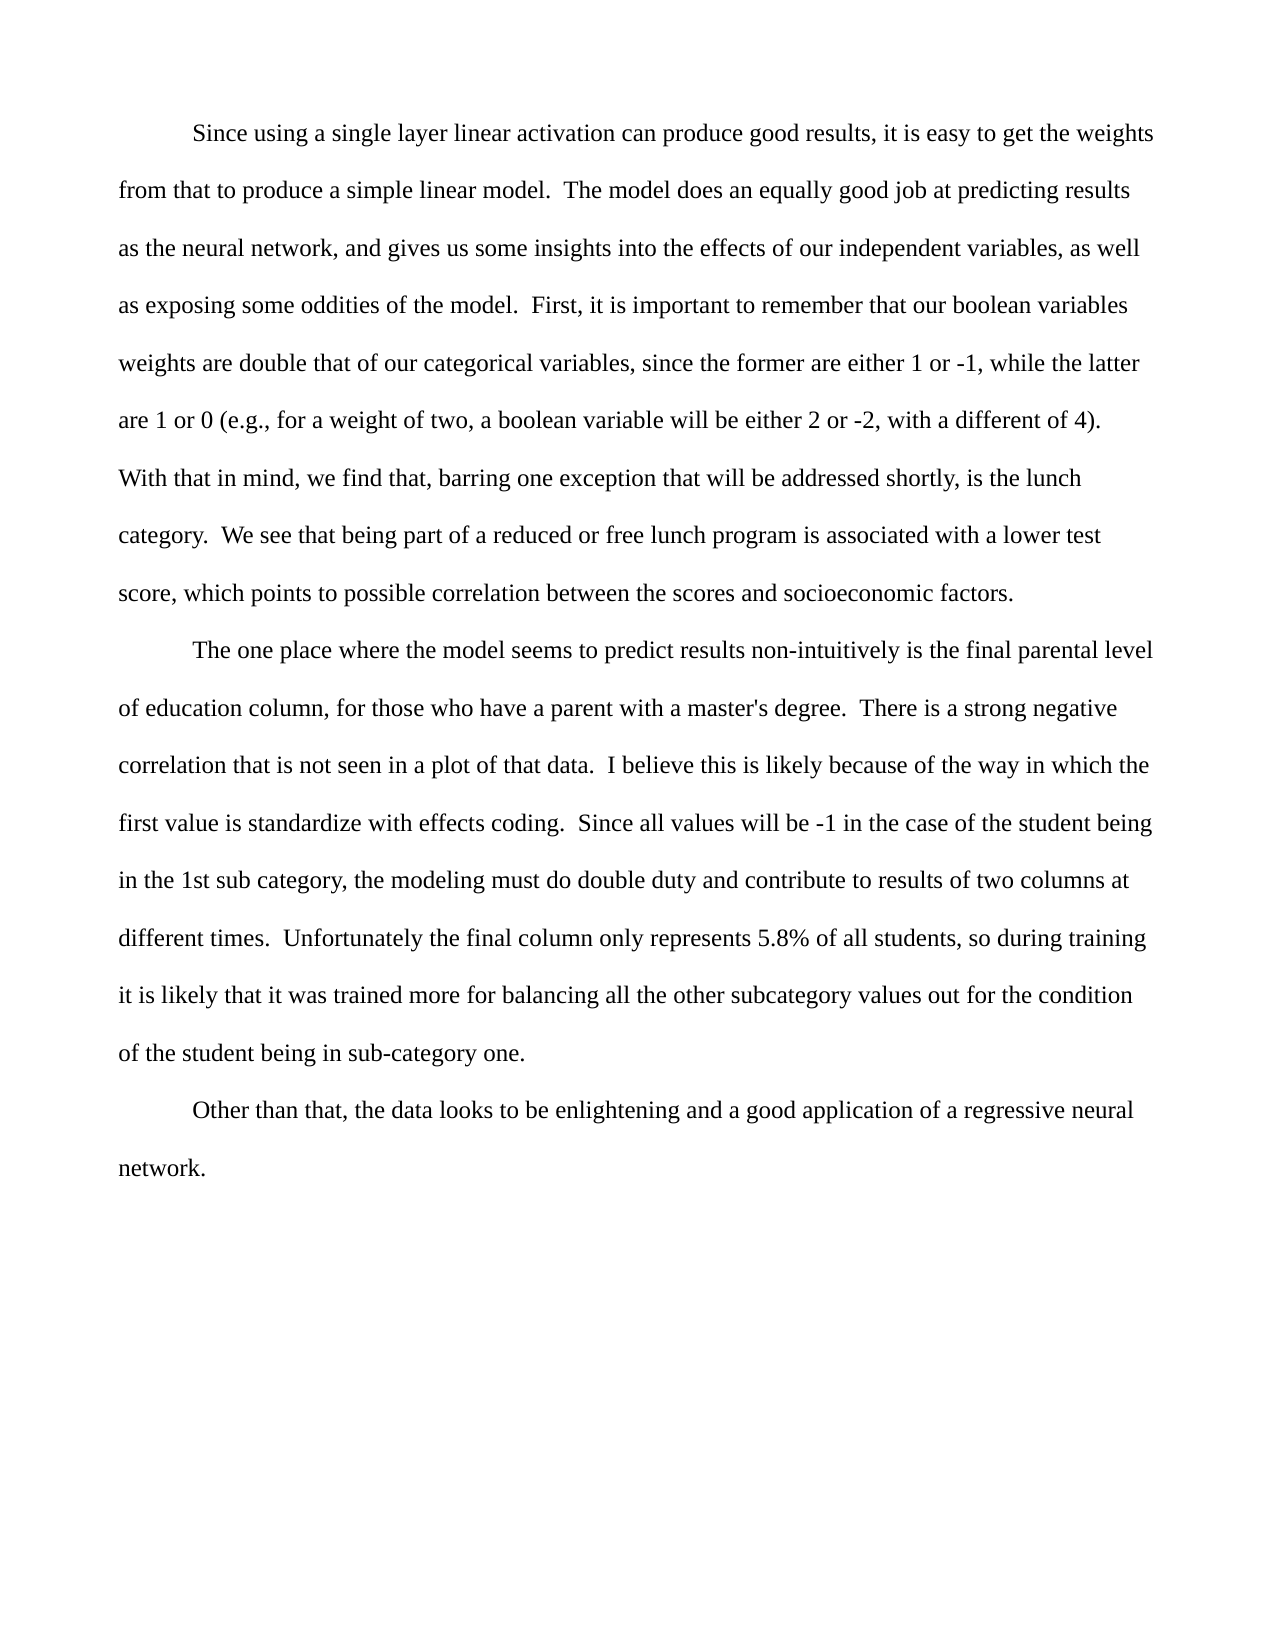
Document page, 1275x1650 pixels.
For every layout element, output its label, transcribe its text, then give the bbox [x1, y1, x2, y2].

text Other than that, the data looks to be enlightening and a good application of a regressive neural network. [118, 1096, 1157, 1182]
text Since using a single layer linear activation can produce good results, it is easy to get the weights from that to produce a simple linear model. The model does an equally good job at predicting results as the neural network, and gives us some insights into the effects of our independent variables, as well as exposing some oddities of the model. First, it is important to remember that our boolean variables weights are double that of our categorical variables, since the former are either 1 or -1, while the latter are 1 or 0 (e.g., for a weight of two, a boolean variable will be either 2 or -2, with a different of 4). With that in mind, we find that, barring one exception that will be addressed shortly, is the lunch category. We see that being part of a reduced or free lunch program is associated with a lower test score, which points to possible correlation between the scores and socioeconomic factors. [118, 118, 1157, 607]
text The one place where the model seems to predict results non-intuitively is the final parental level of education column, for those who have a parent with a master's degree. There is a strong negative correlation that is not seen in a plot of that data. I believe this is likely because of the way in which the first value is standardize with effects coding. Since all values will be -1 in the case of the student being in the 1st sub category, the modeling must do double duty and contribute to results of two columns at different times. Unfortunately the final column only represents 5.8% of all students, so during training it is likely that it was trained more for balancing all the other subcategory values out for the condition of the student being in sub-category one. [118, 636, 1157, 1067]
